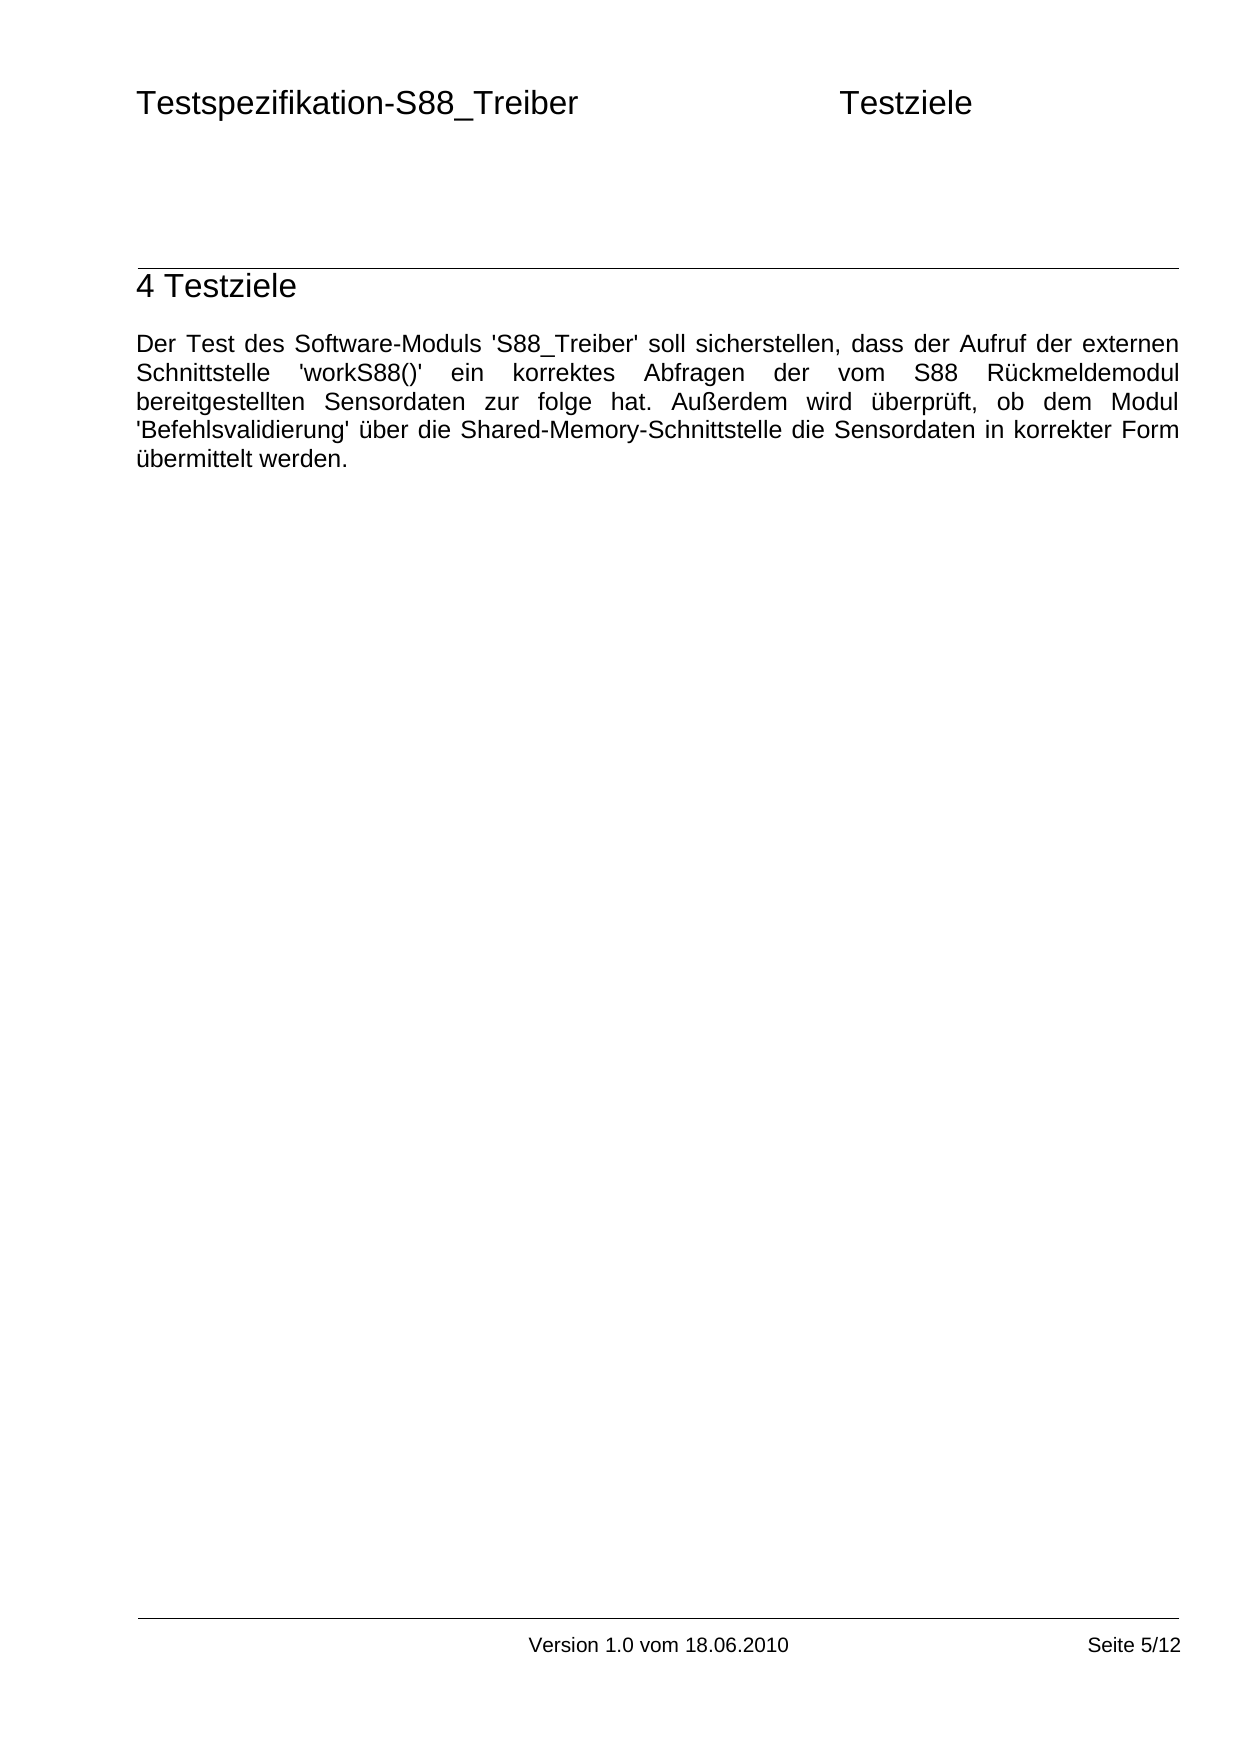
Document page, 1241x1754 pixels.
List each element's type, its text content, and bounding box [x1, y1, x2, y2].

subtitle Testziele [136, 289, 1181, 304]
text Der Test des Software-Moduls 'S88_Treiber' soll sicherstellen, dass der Aufruf der externen Schnittstelle 'workS88()' ein korrektes Abfragen der vom S88 Rückmeldemodul bereitgestellten Sensordaten zur folge hat. Außerdem wird überprüft, ob dem Modul 'Befehlsvalidierung' über die Shared-Memory-Schnittstelle die Sensordaten in korrekter Form übermittelt werden. [136, 329, 1181, 473]
